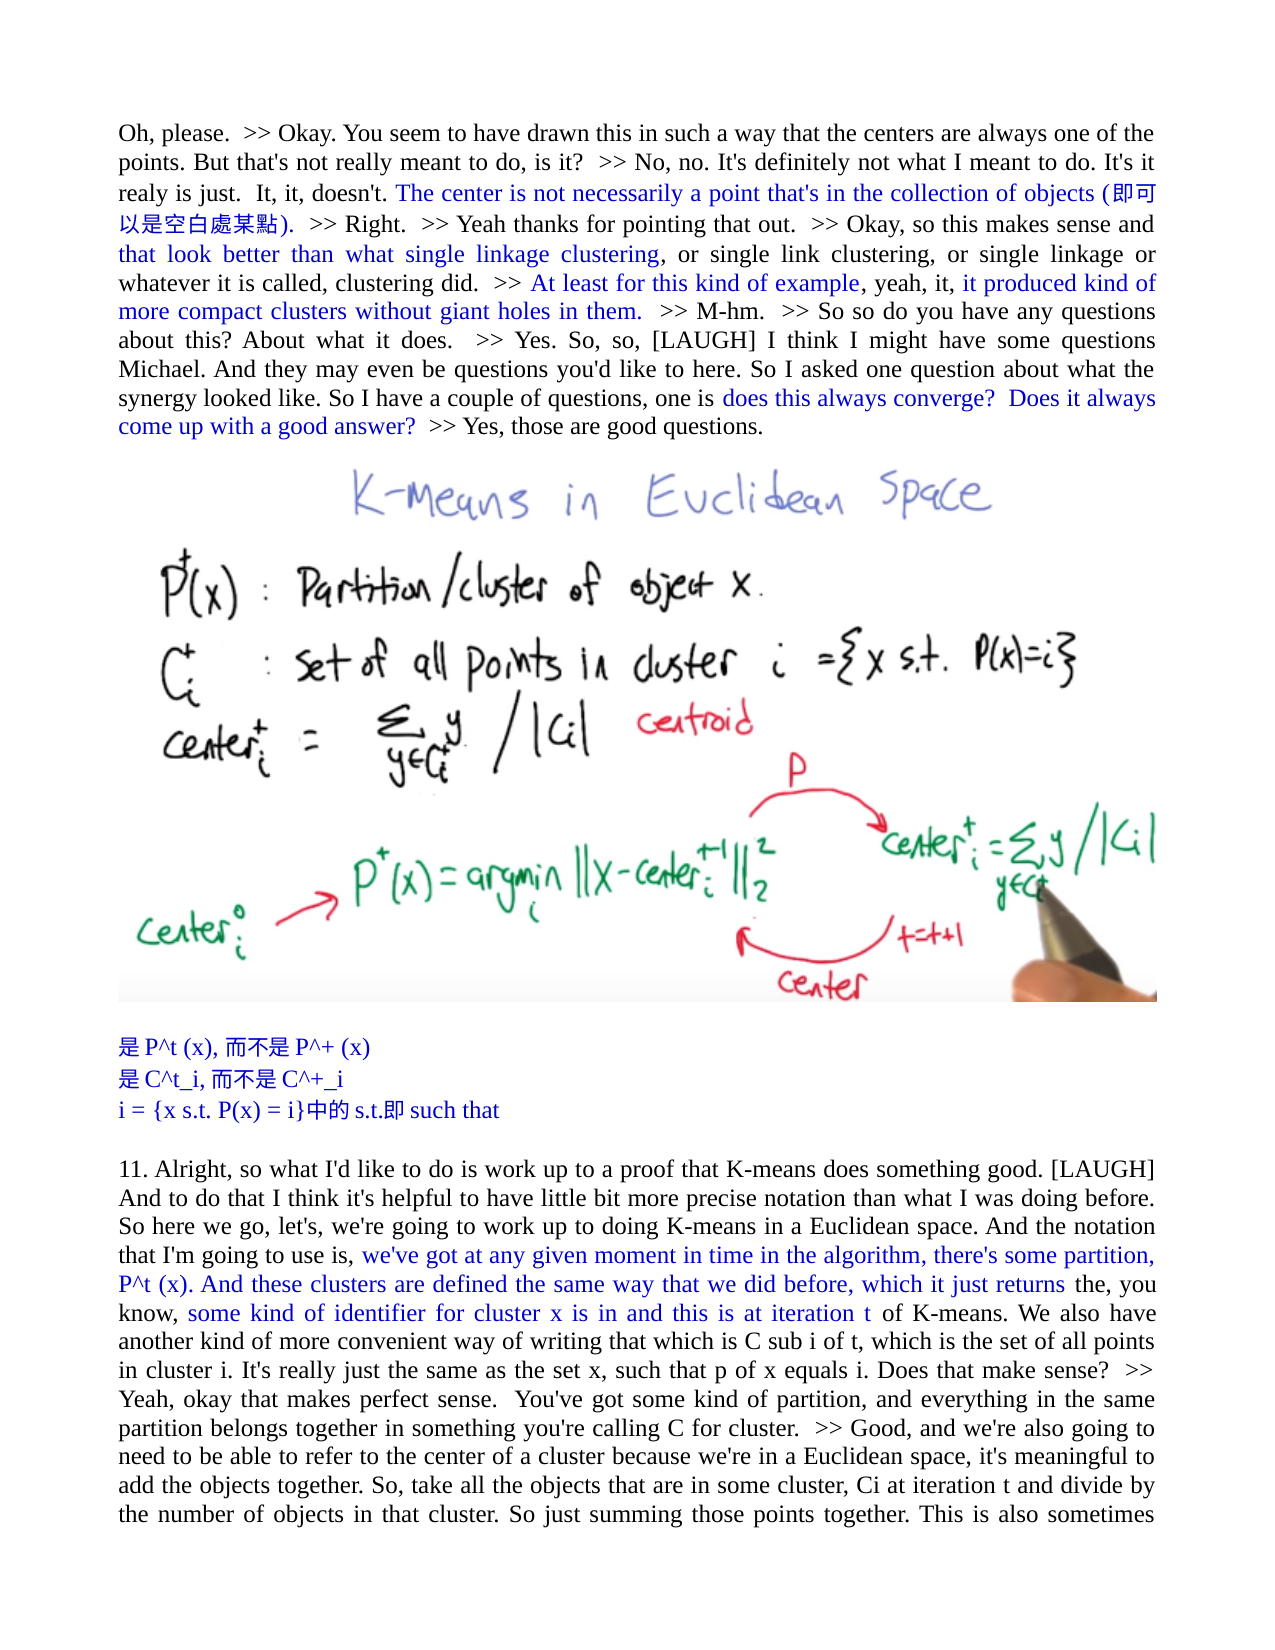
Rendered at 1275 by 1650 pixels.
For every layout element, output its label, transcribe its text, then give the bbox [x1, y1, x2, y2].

text i = {x s.t. P(x) = i}中的s.t.即such that [118, 1093, 1157, 1125]
text Oh, please. >> Okay. You seem to have drawn this in such a way that the centers are always one of the points. But that's not really meant to do, is it? >> No, no. It's definitely not what I meant to do. It's it realy is just. It, it, doesn't. The center is not necessarily a point that's in the collection of objects (即可以是空白處某點). >> Right. >> Yeah thanks for pointing that out. >> Okay, so this makes sense and that look better than what single linkage clustering, or single link clustering, or single linkage or whatever it is called, clustering did. >> At least for this kind of example, yeah, it, it produced kind of more compact clusters without giant holes in them. >> M-hm. >> So so do you have any questions about this? About what it does. >> Yes. So, so, [LAUGH] I think I might have some questions Michael. And they may even be questions you'd like to here. So I asked one question about what the synergy looked like. So I have a couple of questions, one is does this always converge? Does it always come up with a good answer? >> Yes, those are good questions. [118, 118, 1157, 440]
text 11. Alright, so what I'd like to do is work up to a proof that K-means does something good. [LAUGH] And to do that I think it's helpful to have little bit more precise notation than what I was doing before. So here we go, let's, we're going to work up to doing K-means in a Euclidean space. And the notation that I'm going to use is, we've got at any given moment in time in the algorithm, there's some partition, P^t (x). And these clusters are defined the same way that we did before, which it just returns the, you know, some kind of identifier for cluster x is in and this is at iteration t of K-means. We also have another kind of more convenient way of writing that which is C sub i of t, which is the set of all points in cluster i. It's really just the same as the set x, such that p of x equals i. Does that make sense? >> Yeah, okay that makes perfect sense. You've got some kind of partition, and everything in the same partition belongs together in something you're calling C for cluster. >> Good, and we're also going to need to be able to refer to the center of a cluster because we're in a Euclidean space, it's meaningful to add the objects together. So, take all the objects that are in some cluster, Ci at iteration t and divide by the number of objects in that cluster. So just summing those points together. This is also sometimes [118, 1154, 1157, 1528]
picture [118, 468, 1157, 1002]
text 是C^t_i, 而不是C^+_i [118, 1062, 1157, 1093]
text 是P^t (x), 而不是P^+ (x) [118, 1030, 1157, 1062]
